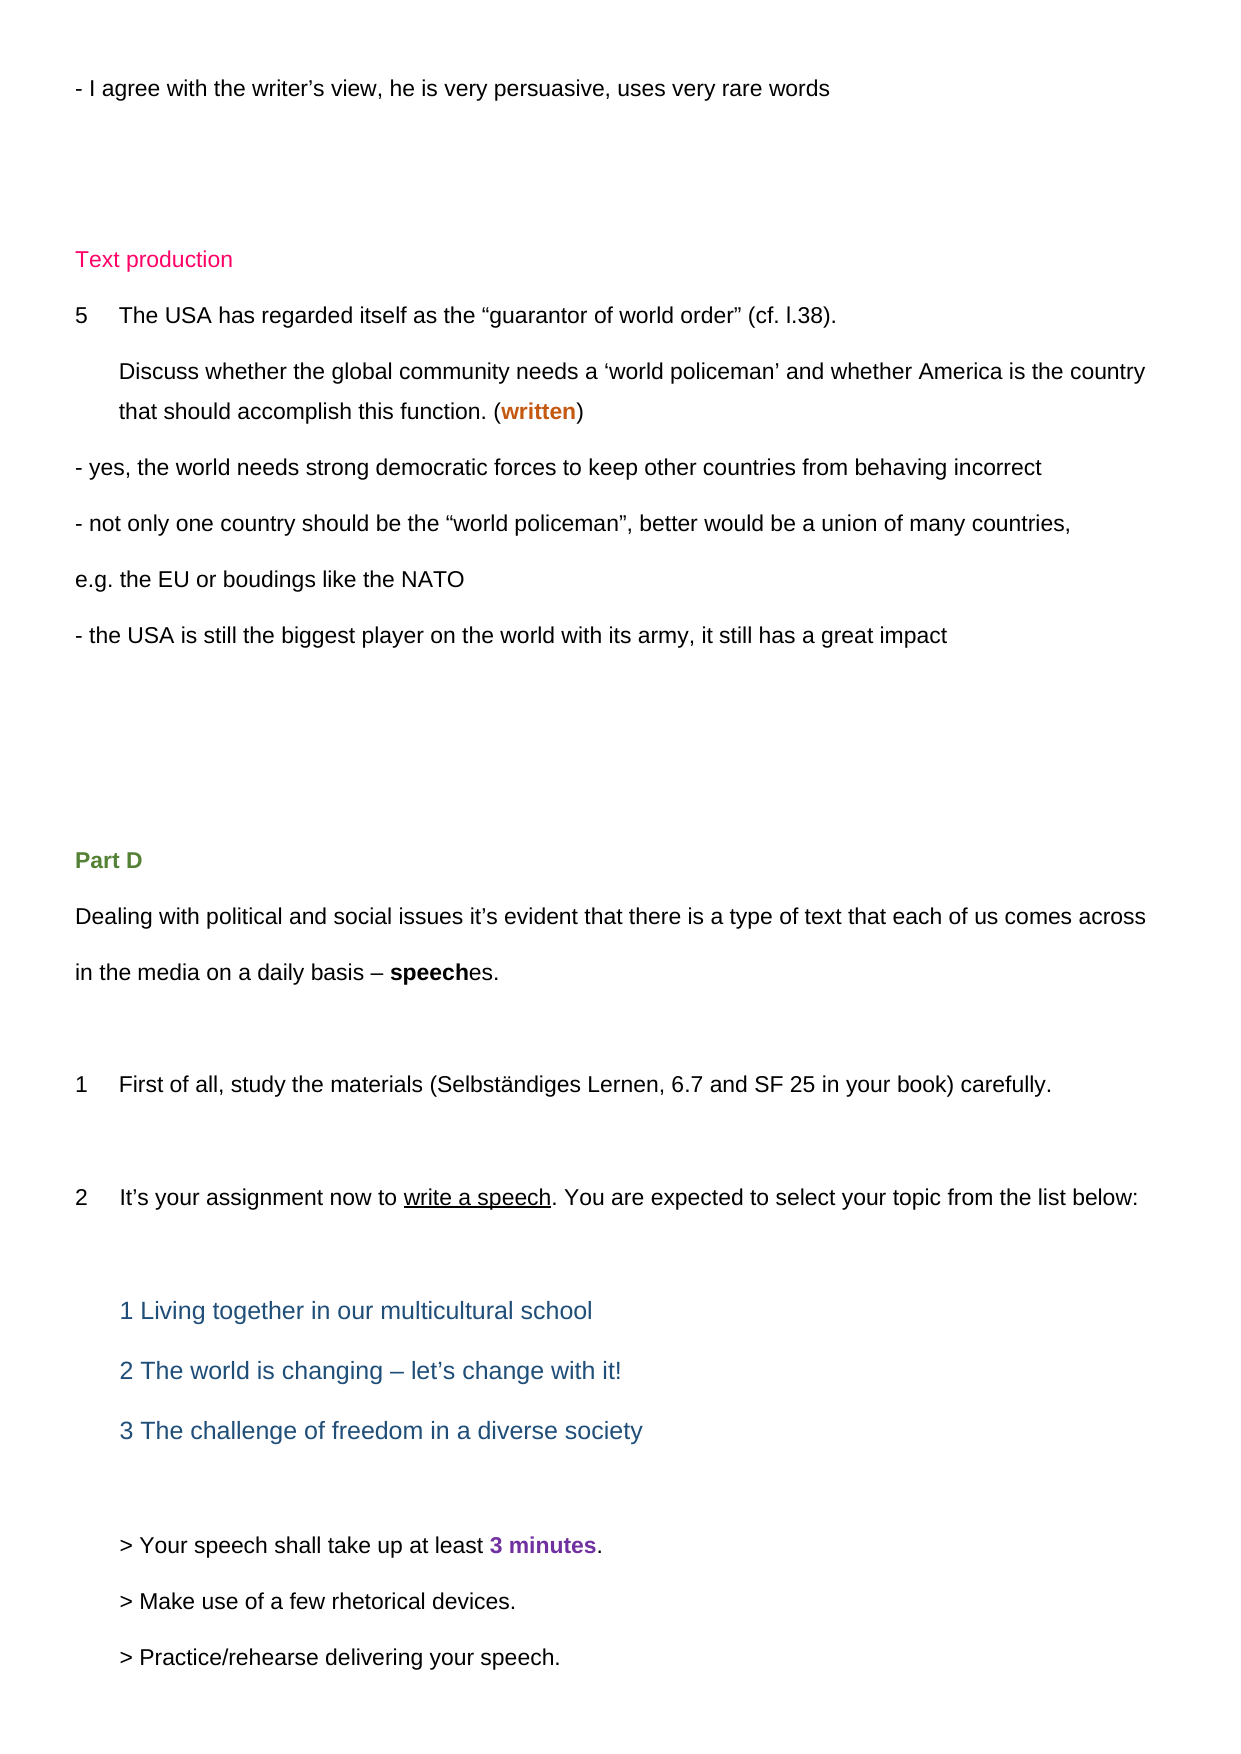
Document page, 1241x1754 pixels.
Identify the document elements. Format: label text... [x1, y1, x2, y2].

text 1 Living together in our multicultural school [75, 1296, 1165, 1325]
text 1 First of all, study the materials (Selbständiges Lernen, 6.7 and SF 25 in your book) carefully. [75, 1071, 1165, 1098]
text - I agree with the writer’s view, he is very persuasive, uses very rare words [75, 75, 1165, 101]
text > Make use of a few rhetorical devices. [75, 1588, 1165, 1614]
text 5 The USA has regarded itself as the “guarantor of world order” (cf. l.38). [75, 302, 1165, 328]
text > Practice/rehearse delivering your speech. [75, 1644, 1165, 1670]
text Part D [75, 847, 1165, 873]
text 2 The world is changing – let’s change with it! [75, 1356, 1165, 1384]
text Text production [75, 246, 1165, 272]
text Discuss whether the global community needs a ‘world policeman’ and whether America is the country that should accomplish this function. (written) [75, 358, 1165, 424]
text Dealing with political and social issues it’s evident that there is a type of text that each of us comes across [75, 903, 1165, 929]
text > Your speech shall take up at least 3 minutes. [75, 1532, 1165, 1558]
text in the media on a daily basis – speeches. [75, 959, 1165, 986]
text e.g. the EU or boudings like the NATO [75, 566, 1165, 592]
text - yes, the world needs strong democratic forces to keep other countries from behaving incorrect [75, 454, 1165, 480]
text 2 It’s your assignment now to write a speech. You are expected to select your topic from the list below: [75, 1184, 1165, 1210]
text - not only one country should be the “world policeman”, better would be a union of many countries, [75, 510, 1165, 536]
text - the USA is still the biggest player on the world with its army, it still has a great impact [75, 622, 1165, 649]
text 3 The challenge of freedom in a diverse society [75, 1416, 1165, 1444]
